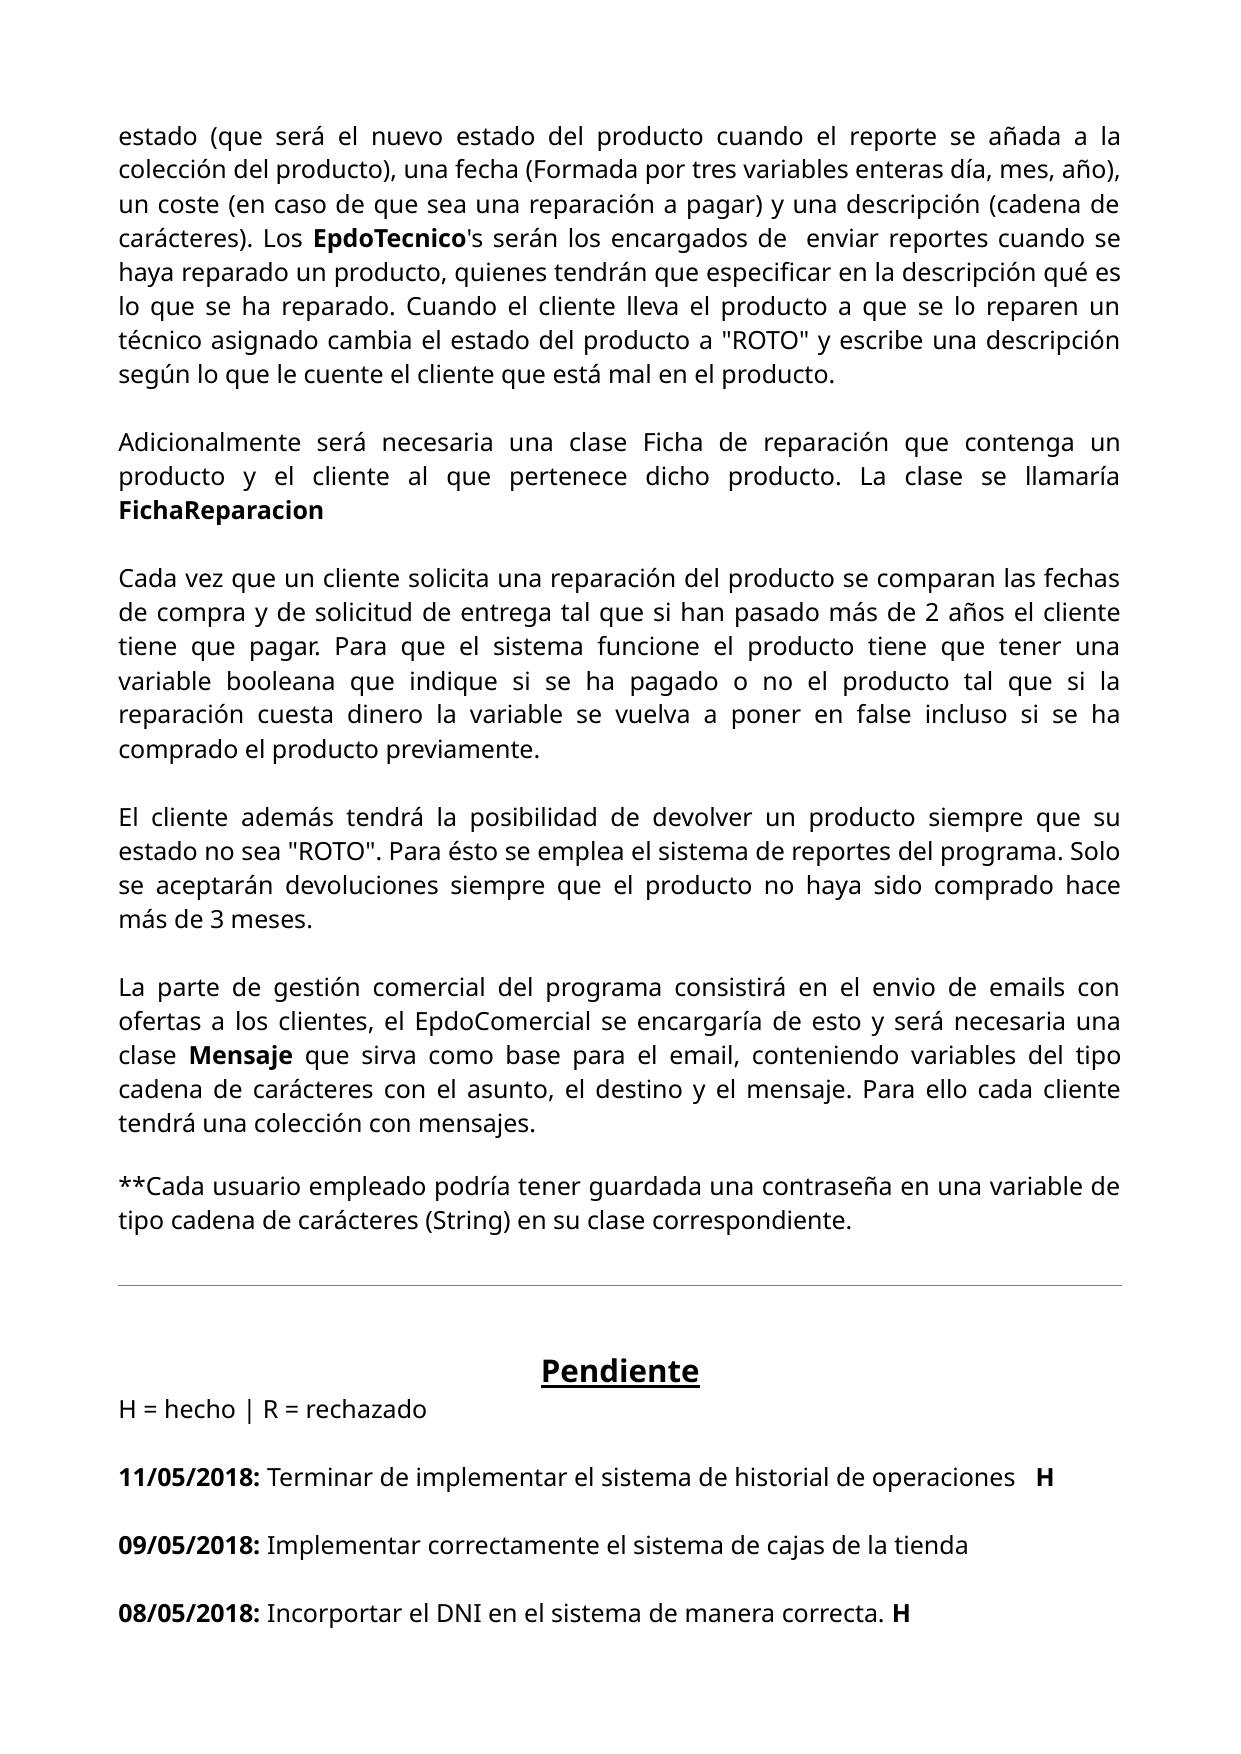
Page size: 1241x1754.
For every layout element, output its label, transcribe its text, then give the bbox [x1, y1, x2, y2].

text **Cada usuario empleado podría tener guardada una contraseña en una variable de tipo cadena de carácteres (String) en su clase correspondiente. [118, 1169, 1122, 1237]
text El cliente además tendrá la posibilidad de devolver un producto siempre que su estado no sea "ROTO". Para ésto se emplea el sistema de reportes del programa. Solo se aceptarán devoluciones siempre que el producto no haya sido comprado hace más de 3 meses. [118, 799, 1122, 936]
text estado (que será el nuevo estado del producto cuando el reporte se añada a la colección del producto), una fecha (Formada por tres variables enteras día, mes, año), un coste (en caso de que sea una reparación a pagar) y una descripción (cadena de carácteres). Los EpdoTecnico's serán los encargados de enviar reportes cuando se haya reparado un producto, quienes tendrán que especificar en la descripción qué es lo que se ha reparado. Cuando el cliente lleva el producto a que se lo reparen un técnico asignado cambia el estado del producto a "ROTO" y escribe una descripción según lo que le cuente el cliente que está mal en el producto. [118, 118, 1122, 391]
text Pendiente [118, 1349, 1122, 1392]
text La parte de gestión comercial del programa consistirá en el envio de emails con ofertas a los clientes, el EpdoComercial se encargaría de esto y será necesaria una clase Mensaje que sirva como base para el email, conteniendo variables del tipo cadena de carácteres con el asunto, el destino y el mensaje. Para ello cada cliente tendrá una colección con mensajes. [118, 970, 1122, 1140]
text 08/05/2018: Incorportar el DNI en el sistema de manera correcta. H [118, 1596, 1122, 1630]
text 11/05/2018: Terminar de implementar el sistema de historial de operaciones H [118, 1460, 1122, 1494]
text Cada vez que un cliente solicita una reparación del producto se comparan las fechas de compra y de solicitud de entrega tal que si han pasado más de 2 años el cliente tiene que pagar. Para que el sistema funcione el producto tiene que tener una variable booleana que indique si se ha pagado o no el producto tal que si la reparación cuesta dinero la variable se vuelva a poner en false incluso si se ha comprado el producto previamente. [118, 561, 1122, 765]
text 09/05/2018: Implementar correctamente el sistema de cajas de la tienda [118, 1528, 1122, 1562]
text Adicionalmente será necesaria una clase Ficha de reparación que contenga un producto y el cliente al que pertenece dicho producto. La clase se llamaría FichaReparacion [118, 425, 1122, 527]
text H = hecho | R = rechazado [118, 1392, 1122, 1426]
